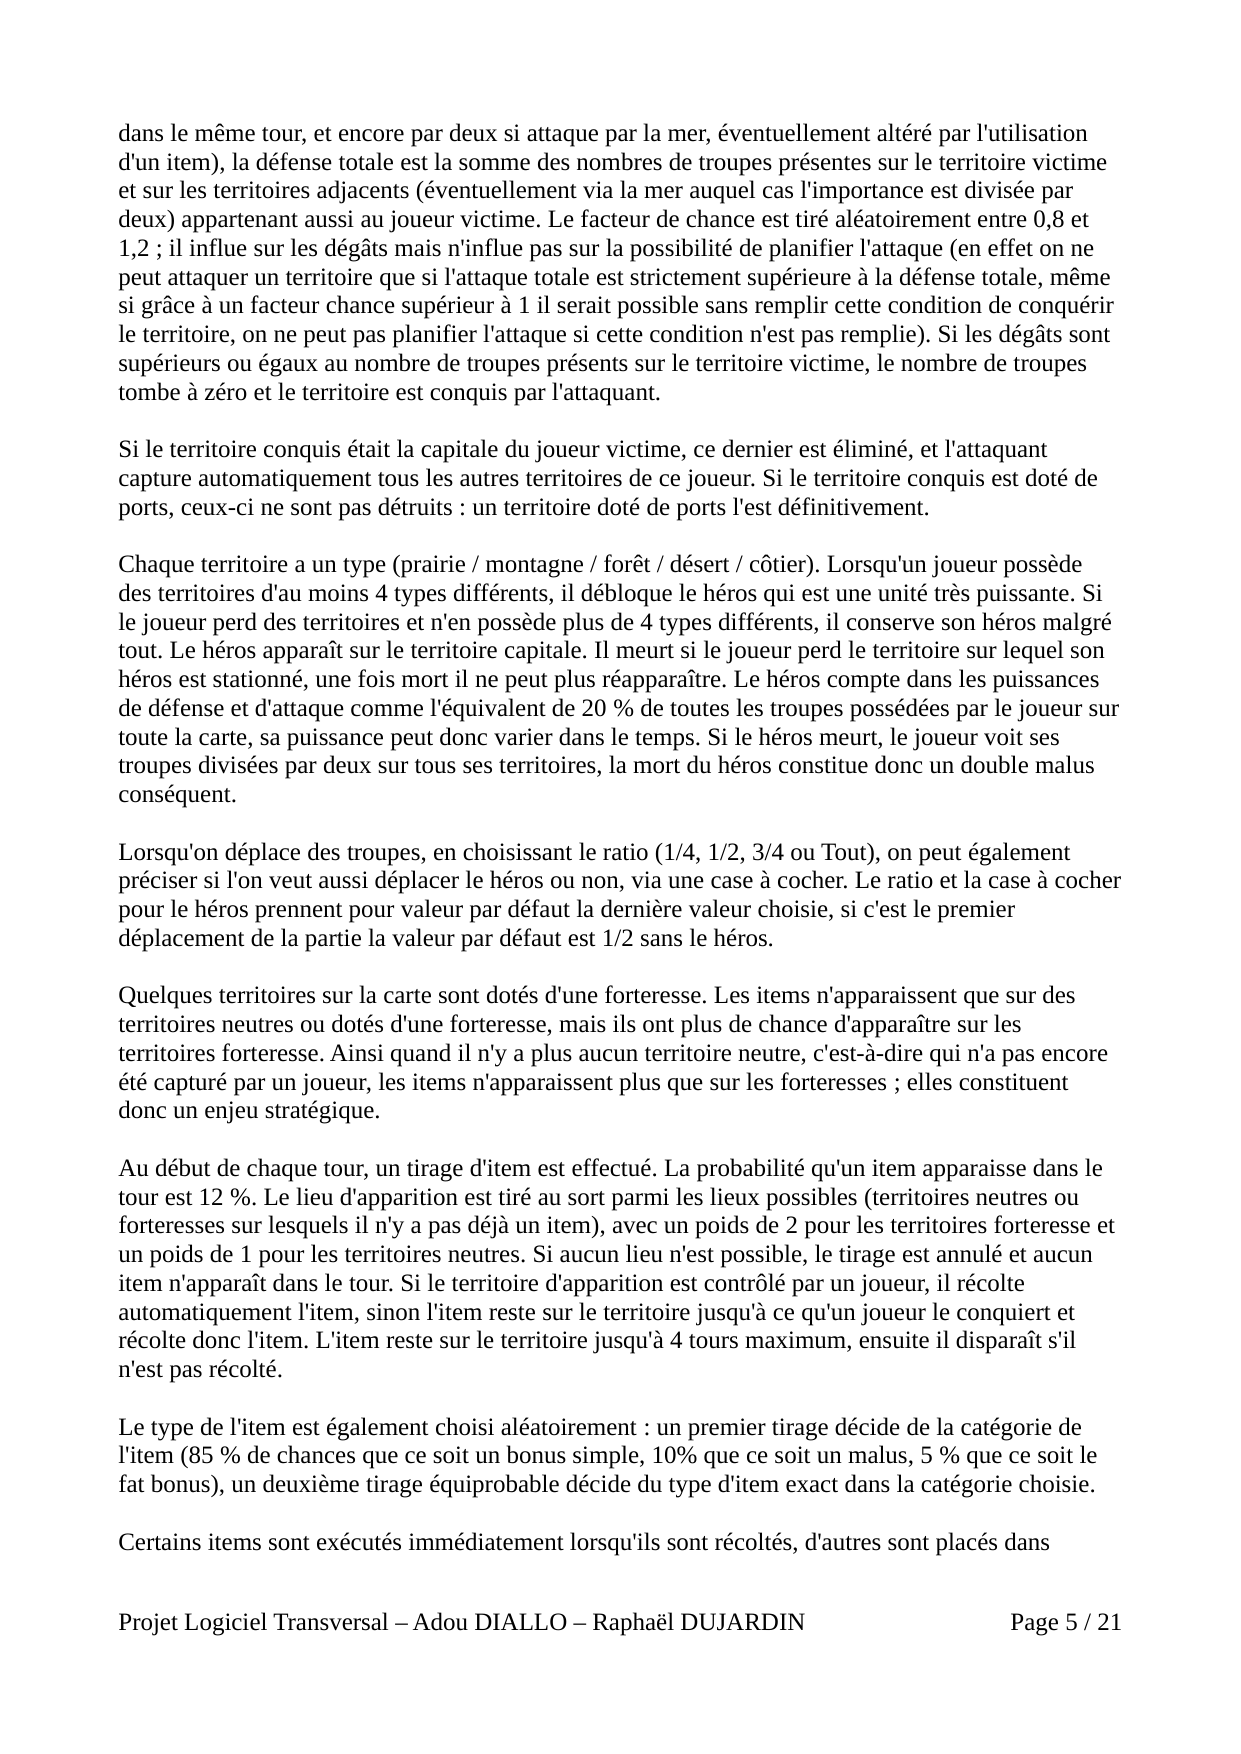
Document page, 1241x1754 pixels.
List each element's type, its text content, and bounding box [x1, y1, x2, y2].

text Certains items sont exécutés immédiatement lorsqu'ils sont récoltés, d'autres sont placés dans [118, 1527, 1122, 1556]
text Le type de l'item est également choisi aléatoirement : un premier tirage décide de la catégorie de l'item (85 % de chances que ce soit un bonus simple, 10% que ce soit un malus, 5 % que ce soit le fat bonus), un deuxième tirage équiprobable décide du type d'item exact dans la catégorie choisie. [118, 1412, 1122, 1498]
text Si le territoire conquis était la capitale du joueur victime, ce dernier est éliminé, et l'attaquant capture automatiquement tous les autres territoires de ce joueur. Si le territoire conquis est doté de ports, ceux-ci ne sont pas détruits : un territoire doté de ports l'est définitivement. [118, 434, 1122, 521]
text Chaque territoire a un type (prairie / montagne / forêt / désert / côtier). Lorsqu'un joueur possède des territoires d'au moins 4 types différents, il débloque le héros qui est une unité très puissante. Si le joueur perd des territoires et n'en possède plus de 4 types différents, il conserve son héros malgré tout. Le héros apparaît sur le territoire capitale. Il meurt si le joueur perd le territoire sur lequel son héros est stationné, une fois mort il ne peut plus réapparaître. Le héros compte dans les puissances de défense et d'attaque comme l'équivalent de 20 % de toutes les troupes possédées par le joueur sur toute la carte, sa puissance peut donc varier dans le temps. Si le héros meurt, le joueur voit ses troupes divisées par deux sur tous ses territoires, la mort du héros constitue donc un double malus conséquent. [118, 549, 1122, 808]
text Lorsqu'on déplace des troupes, en choisissant le ratio (1/4, 1/2, 3/4 ou Tout), on peut également préciser si l'on veut aussi déplacer le héros ou non, via une case à cocher. Le ratio et la case à cocher pour le héros prennent pour valeur par défaut la dernière valeur choisie, si c'est le premier déplacement de la partie la valeur par défaut est 1/2 sans le héros. [118, 837, 1122, 952]
text Quelques territoires sur la carte sont dotés d'une forteresse. Les items n'apparaissent que sur des territoires neutres ou dotés d'une forteresse, mais ils ont plus de chance d'apparaître sur les territoires forteresse. Ainsi quand il n'y a plus aucun territoire neutre, c'est-à-dire qui n'a pas encore été capturé par un joueur, les items n'apparaissent plus que sur les forteresses ; elles constituent donc un enjeu stratégique. [118, 981, 1122, 1124]
text dans le même tour, et encore par deux si attaque par la mer, éventuellement altéré par l'utilisation d'un item), la défense totale est la somme des nombres de troupes présentes sur le territoire victime et sur les territoires adjacents (éventuellement via la mer auquel cas l'importance est divisée par deux) appartenant aussi au joueur victime. Le facteur de chance est tiré aléatoirement entre 0,8 et 1,2 ; il influe sur les dégâts mais n'influe pas sur la possibilité de planifier l'attaque (en effet on ne peut attaquer un territoire que si l'attaque totale est strictement supérieure à la défense totale, même si grâce à un facteur chance supérieur à 1 il serait possible sans remplir cette condition de conquérir le territoire, on ne peut pas planifier l'attaque si cette condition n'est pas remplie). Si les dégâts sont supérieurs ou égaux au nombre de troupes présents sur le territoire victime, le nombre de troupes tombe à zéro et le territoire est conquis par l'attaquant. [118, 118, 1122, 406]
text Au début de chaque tour, un tirage d'item est effectué. La probabilité qu'un item apparaisse dans le tour est 12 %. Le lieu d'apparition est tiré au sort parmi les lieux possibles (territoires neutres ou forteresses sur lesquels il n'y a pas déjà un item), avec un poids de 2 pour les territoires forteresse et un poids de 1 pour les territoires neutres. Si aucun lieu n'est possible, le tirage est annulé et aucun item n'apparaît dans le tour. Si le territoire d'apparition est contrôlé par un joueur, il récolte automatiquement l'item, sinon l'item reste sur le territoire jusqu'à ce qu'un joueur le conquiert et récolte donc l'item. L'item reste sur le territoire jusqu'à 4 tours maximum, ensuite il disparaît s'il n'est pas récolté. [118, 1153, 1122, 1383]
